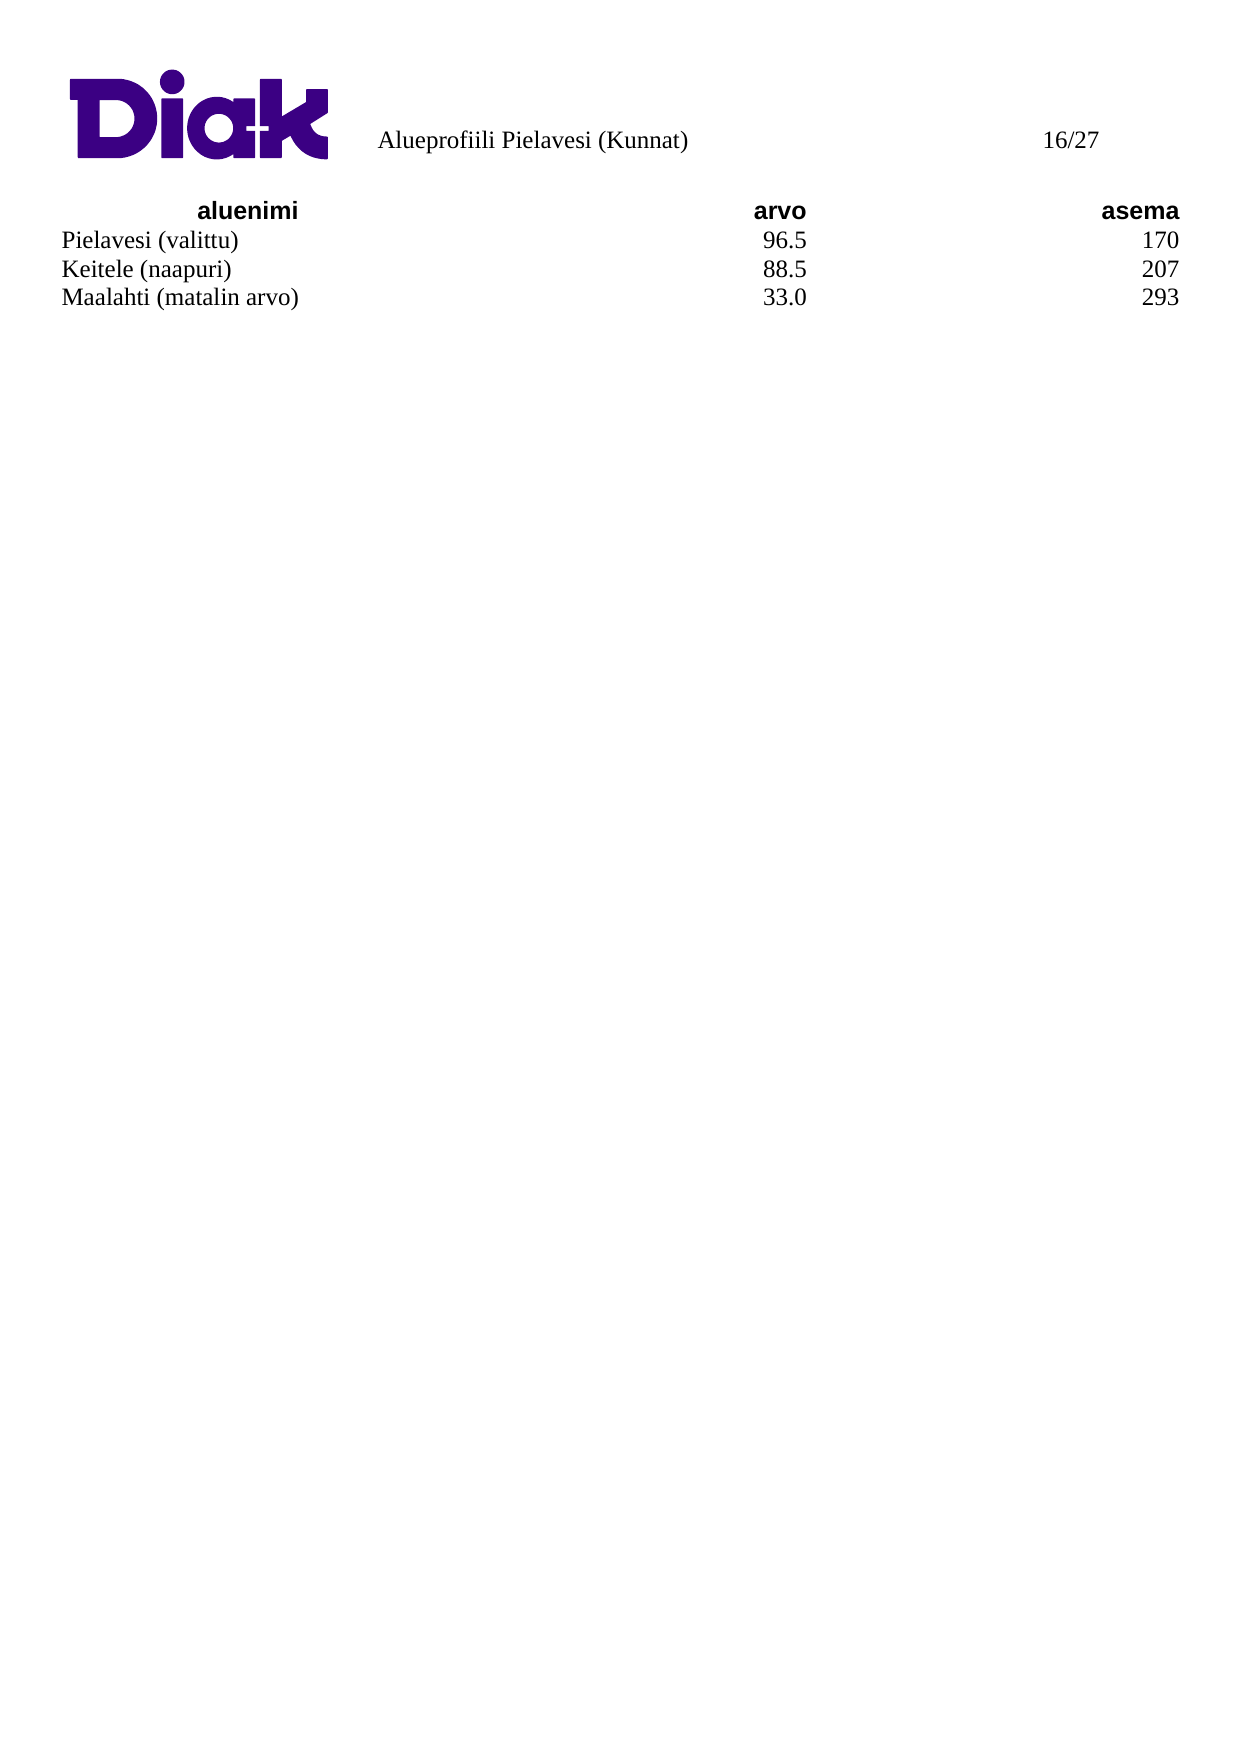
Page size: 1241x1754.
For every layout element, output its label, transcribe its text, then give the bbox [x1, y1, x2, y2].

table_cell 170 [806, 225, 1179, 254]
table_cell 293 [806, 283, 1179, 311]
table_cell Maalahti (matalin arvo) [61, 283, 434, 311]
table_header aluenimi [61, 196, 434, 225]
table_cell Pielavesi (valittu) [61, 225, 434, 254]
table_cell Keitele (naapuri) [61, 254, 434, 282]
table_cell 207 [806, 254, 1179, 282]
table_header asema [806, 196, 1179, 225]
table_header arvo [434, 196, 806, 225]
table_cell 96.5 [434, 225, 806, 254]
table_cell 33.0 [434, 283, 806, 311]
table_cell 88.5 [434, 254, 806, 282]
